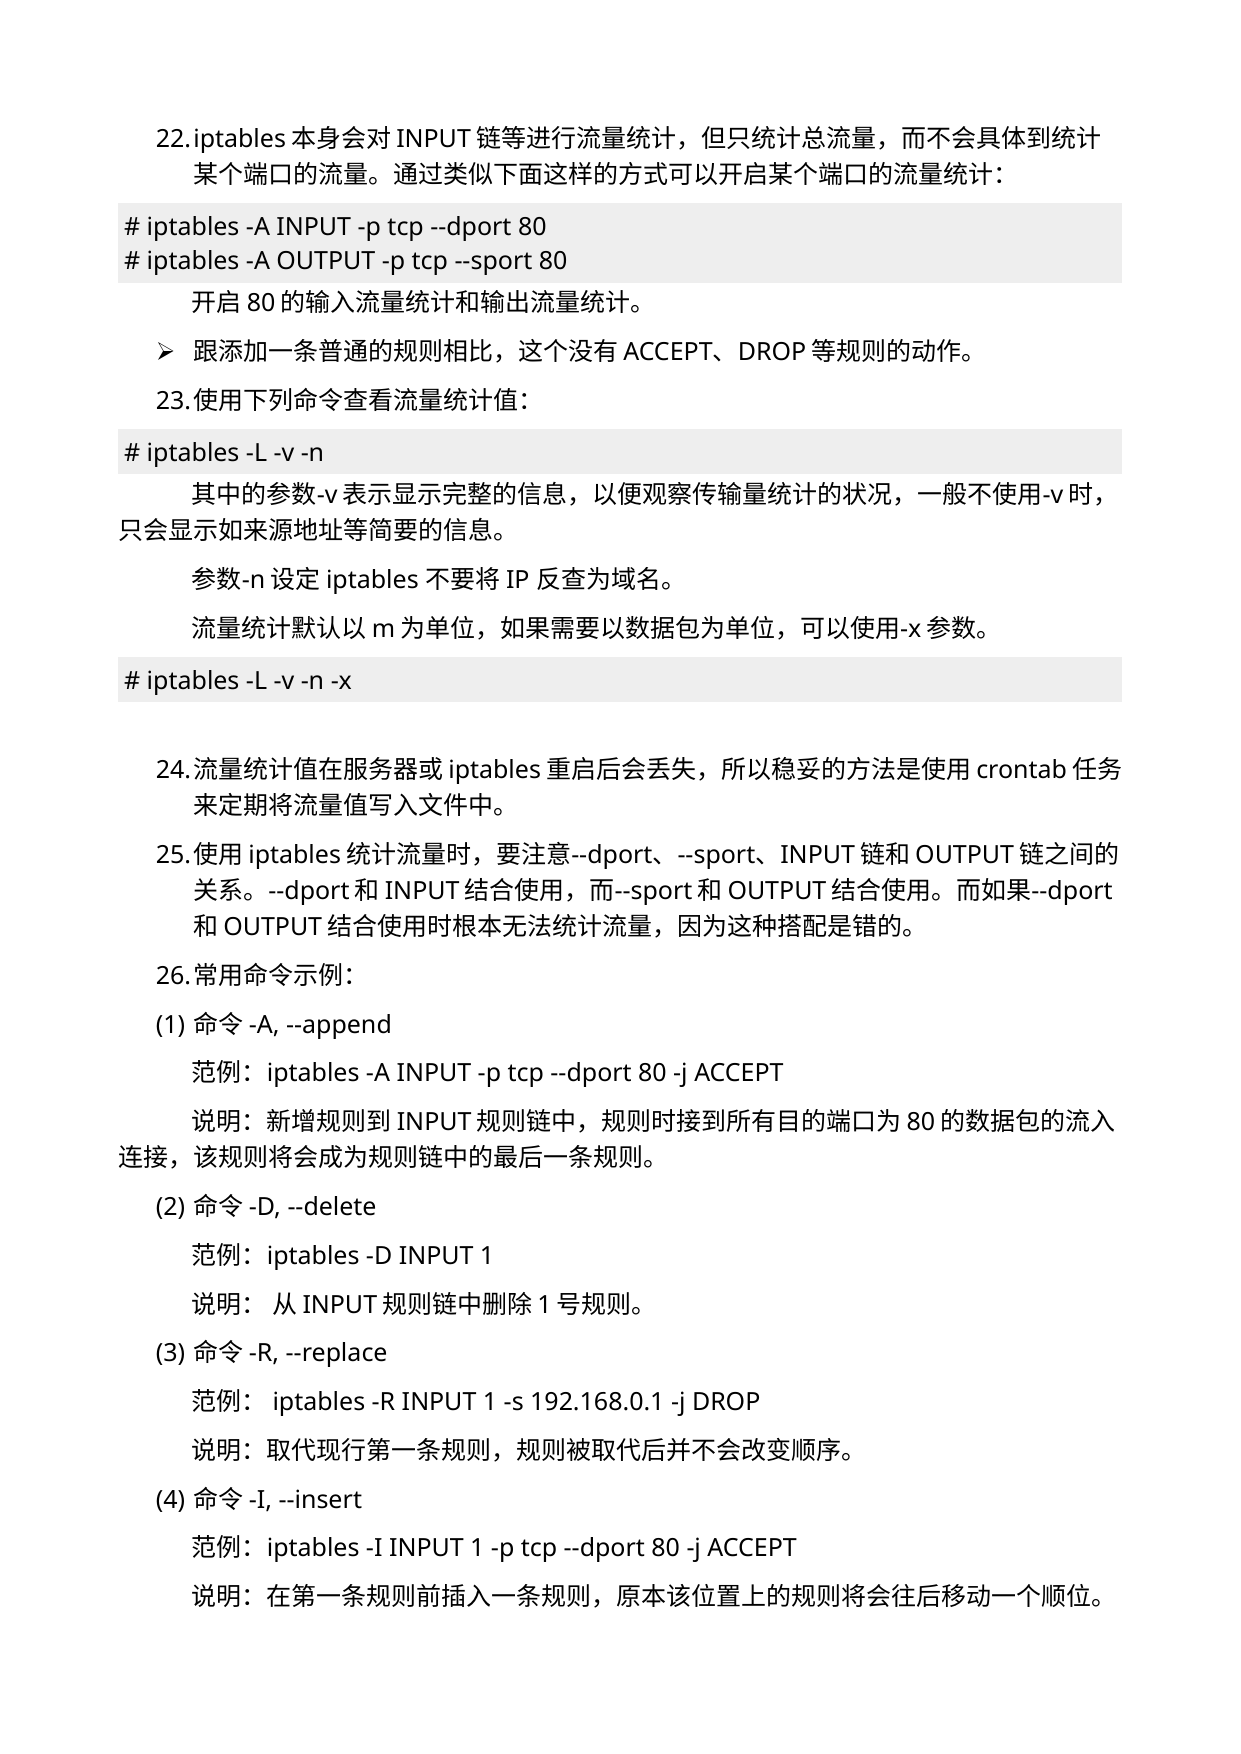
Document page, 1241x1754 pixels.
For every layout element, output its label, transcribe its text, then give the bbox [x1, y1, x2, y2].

list iptables本身会对INPUT链等进行流量统计，但只统计总流量，而不会具体到统计某个端口的流量。通过类似下面这样的方式可以开启某个端口的流量统计： [156, 118, 1122, 191]
list 跟添加一条普通的规则相比，这个没有ACCEPT、DROP等规则的动作。 [156, 331, 1122, 368]
list 使用iptables统计流量时，要注意--dport、--sport、INPUT链和OUTPUT链之间的关系。--dport和INPUT结合使用，而--sport和OUTPUT结合使用。而如果--dport和OUTPUT结合使用时根本无法统计流量，因为这种搭配是错的。 [156, 834, 1122, 943]
text 流量统计默认以m为单位，如果需要以数据包为单位，可以使用-x参数。 [118, 608, 1122, 644]
text 开启80的输入流量统计和输出流量统计。 [118, 283, 1122, 319]
text 范例： iptables -R INPUT 1 -s 192.168.0.1 -j DROP [118, 1382, 1122, 1418]
text 其中的参数-v表示显示完整的信息，以便观察传输量统计的状况，一般不使用-v时，只会显示如来源地址等简要的信息。 [118, 474, 1122, 547]
table_header # iptables -L -v -n [118, 429, 1122, 474]
list 流量统计值在服务器或iptables重启后会丢失，所以稳妥的方法是使用crontab任务来定期将流量值写入文件中。 [156, 749, 1122, 822]
list 命令 -R, --replace [156, 1333, 1122, 1369]
list 命令 -I, --insert [156, 1479, 1122, 1515]
text 说明：取代现行第一条规则，规则被取代后并不会改变顺序。 [118, 1430, 1122, 1467]
table_header # iptables -L -v -n -x [118, 657, 1122, 702]
text 范例：iptables -A INPUT -p tcp --dport 80 -j ACCEPT [118, 1053, 1122, 1089]
list 使用下列命令查看流量统计值： [156, 380, 1122, 416]
table_header # iptables -A INPUT -p tcp --dport 80 # iptables -A OUTPUT -p tcp --sport 80 [118, 203, 1122, 283]
text 范例：iptables -I INPUT 1 -p tcp --dport 80 -j ACCEPT [118, 1528, 1122, 1564]
text 范例：iptables -D INPUT 1 [118, 1235, 1122, 1272]
text 说明：新增规则到INPUT规则链中，规则时接到所有目的端口为80的数据包的流入连接，该规则将会成为规则链中的最后一条规则。 [118, 1102, 1122, 1174]
list 命令 -A, --append [156, 1004, 1122, 1040]
list 常用命令示例： [156, 955, 1122, 992]
list 命令 -D, --delete [156, 1187, 1122, 1223]
text 参数-n设定 iptables 不要将 IP 反查为域名。 [118, 559, 1122, 596]
text 说明：在第一条规则前插入一条规则，原本该位置上的规则将会往后移动一个顺位。 [118, 1577, 1122, 1613]
text 说明： 从INPUT规则链中删除1号规则。 [118, 1284, 1122, 1320]
